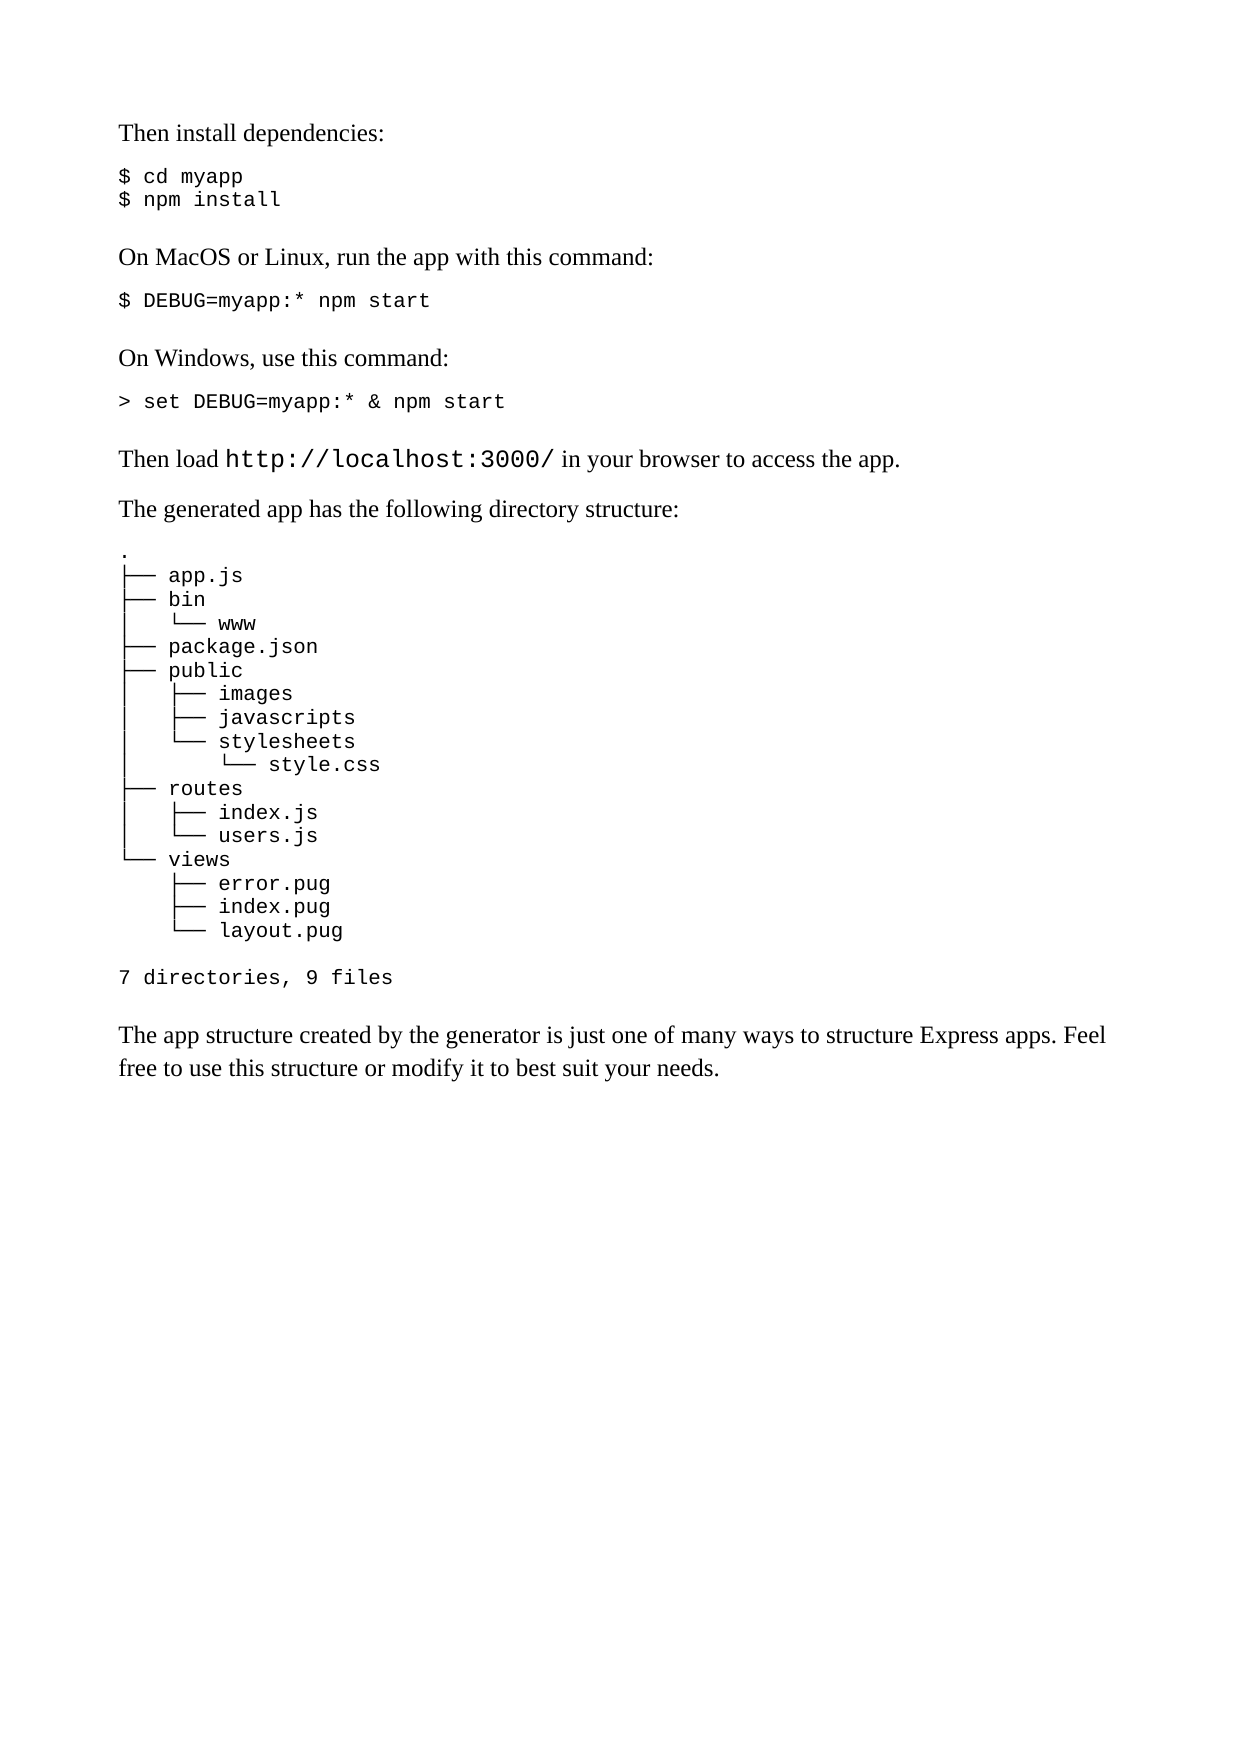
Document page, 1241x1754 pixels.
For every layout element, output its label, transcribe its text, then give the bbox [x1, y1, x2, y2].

text │ └── users.js [118, 825, 1122, 849]
text ├── bin [125, 589, 1122, 612]
text ├── package.json [118, 636, 1122, 660]
text The app structure created by the generator is just one of many ways to structure Express apps. Feel free to use this structure or modify it to best suit your needs. [118, 1020, 1122, 1082]
text └── layout.pug [118, 920, 1122, 943]
text │ ├── index.js [175, 802, 1122, 825]
text Then load http://localhost:3000/ in your browser to access the app. [118, 444, 1122, 475]
text On MacOS or Linux, run the app with this command: [118, 242, 1122, 271]
text ├── index.pug [118, 896, 1122, 920]
text │ ├── images [118, 683, 1122, 707]
text The generated app has the following directory structure: [118, 494, 1122, 523]
text 7 directories, 9 files [118, 967, 1122, 991]
text │ └── stylesheets [125, 731, 1122, 754]
text ├── app.js [118, 565, 1122, 589]
text On Windows, use this command: [118, 343, 1122, 372]
text $ cd myapp [118, 166, 1122, 189]
text │ ├── index.js [125, 802, 174, 825]
text > set DEBUG=myapp:* & npm start [118, 391, 1122, 414]
text ├── public [125, 660, 1122, 683]
text Then install dependencies: [118, 118, 1122, 147]
text └── views [118, 849, 1122, 873]
text ├── routes [118, 778, 1122, 802]
text $ npm install [118, 189, 1122, 213]
text │ ├── javascripts [118, 707, 1122, 731]
text │ └── style.css [118, 754, 1122, 778]
text │ └── www [118, 612, 1122, 636]
text ├── error.pug [118, 873, 174, 896]
text . [118, 542, 1122, 565]
text ├── error.pug [175, 873, 1122, 896]
text $ DEBUG=myapp:* npm start [118, 290, 1122, 314]
